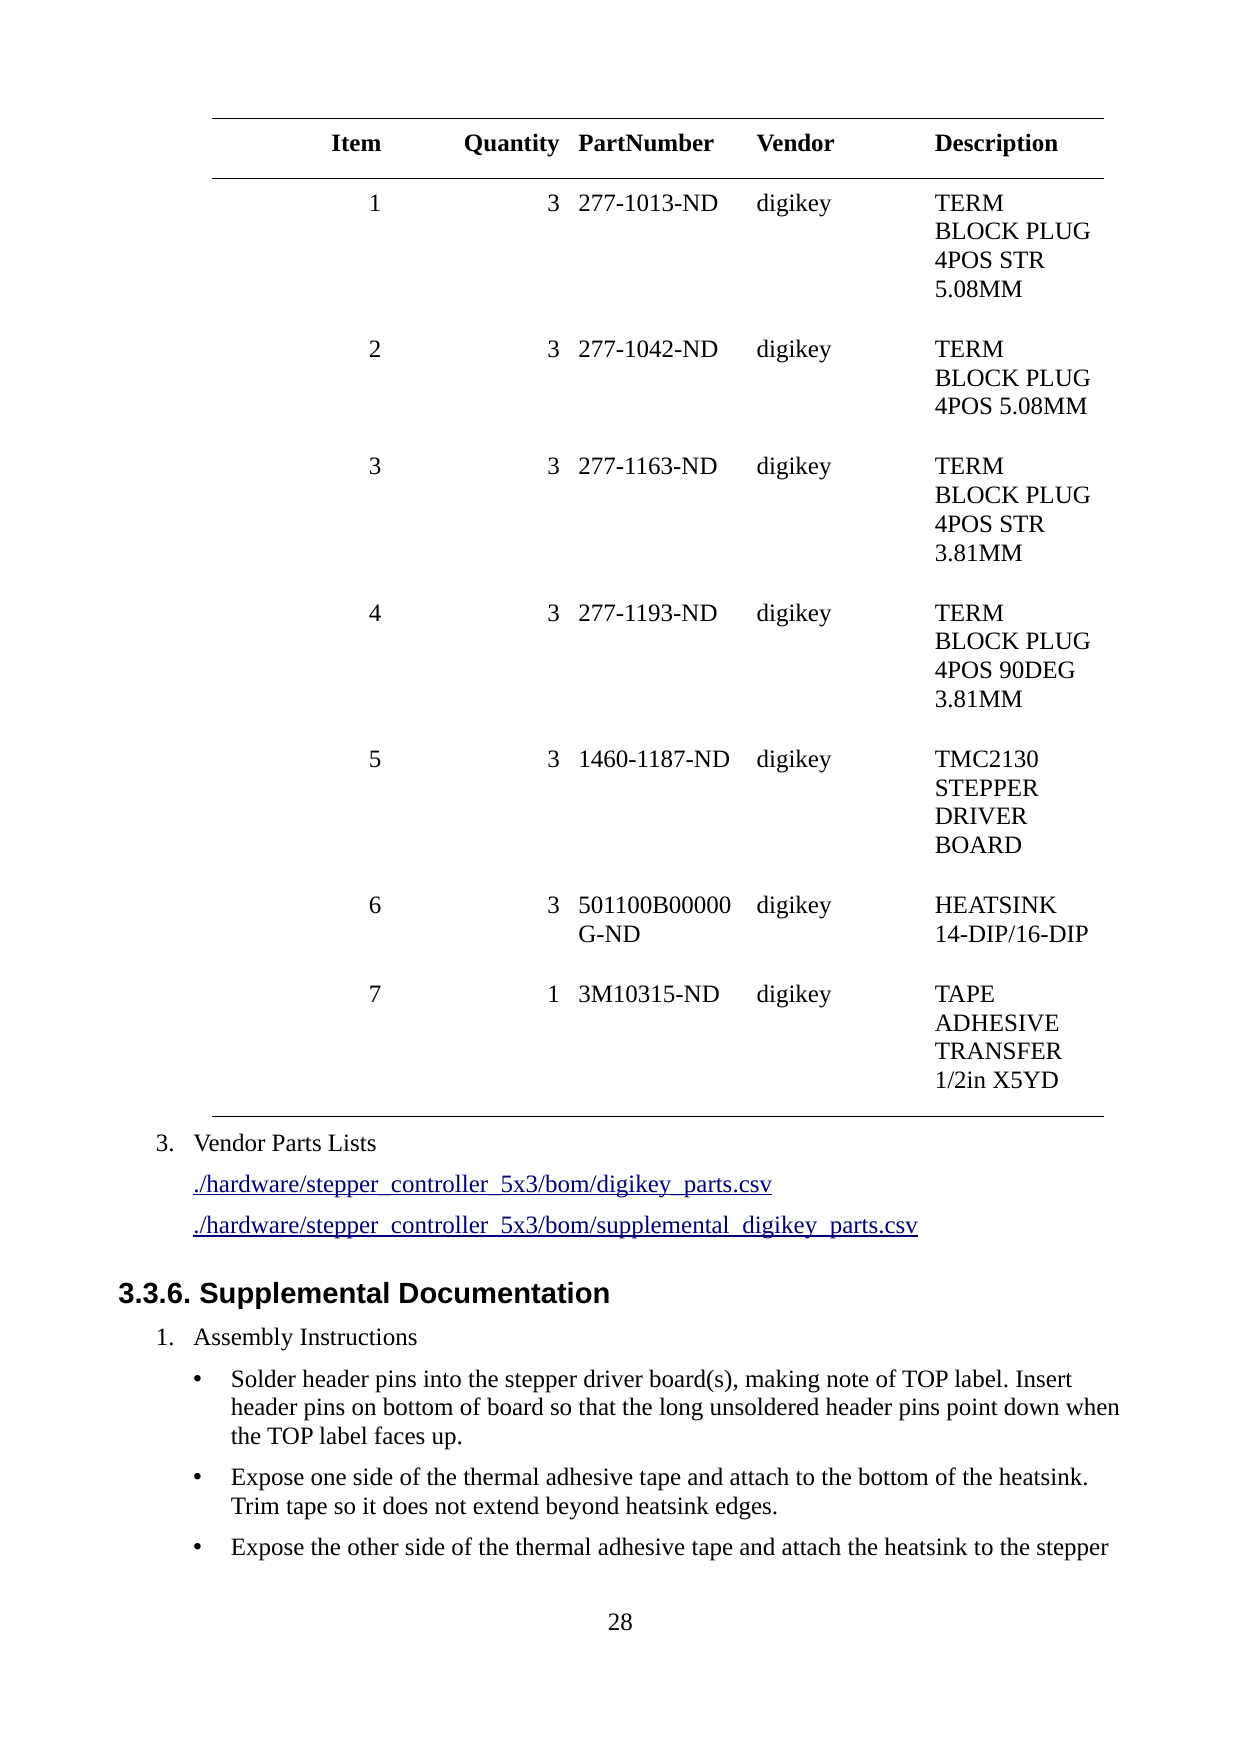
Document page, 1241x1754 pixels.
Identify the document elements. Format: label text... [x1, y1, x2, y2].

table_cell 1 [391, 970, 569, 1116]
list Solder header pins into the stepper driver board(s), making note of TOP label. Insert header pins on bottom of board so that the long unsoldered header pins point down when the TOP label faces up. [193, 1364, 1122, 1450]
table_cell TERM BLOCK PLUG 4POS 5.08MM [925, 325, 1103, 442]
table_cell 1460-1187-ND [569, 735, 747, 881]
table_cell digikey [747, 881, 925, 969]
table_cell 277-1013-ND [569, 179, 747, 324]
table_cell digikey [747, 442, 925, 588]
table_cell 5 [212, 735, 391, 881]
list ./hardware/stepper_controller_5x3/bom/supplemental_digikey_parts.csv [156, 1210, 1122, 1239]
table_cell HEATSINK 14-DIP/16-DIP [925, 881, 1103, 969]
table_cell 3 [391, 442, 569, 588]
table_cell 3 [391, 735, 569, 881]
table_cell digikey [747, 325, 925, 442]
table_cell 3 [391, 179, 569, 324]
table_header Quantity [391, 119, 569, 178]
table_cell 501100B00000G-ND [569, 881, 747, 969]
table_cell TERM BLOCK PLUG 4POS 90DEG 3.81MM [925, 588, 1103, 734]
table_cell 3 [391, 881, 569, 969]
table_cell 1 [212, 179, 391, 324]
table_cell 277-1193-ND [569, 588, 747, 734]
list ./hardware/stepper_controller_5x3/bom/digikey_parts.csv [156, 1169, 1122, 1198]
table_cell TMC2130 STEPPER DRIVER BOARD [925, 735, 1103, 881]
table_cell 2 [212, 325, 391, 442]
table_cell TAPE ADHESIVE TRANSFER 1/2in X5YD [925, 970, 1103, 1116]
table_header Item [212, 119, 391, 178]
list Expose one side of the thermal adhesive tape and attach to the bottom of the heatsink. Trim tape so it does not extend beyond heatsink edges. [193, 1462, 1122, 1520]
table_header PartNumber [569, 119, 747, 178]
list Expose the other side of the thermal adhesive tape and attach the heatsink to the stepper [193, 1532, 1122, 1561]
table_cell 7 [212, 970, 391, 1116]
table_cell 277-1042-ND [569, 325, 747, 442]
table_cell 3 [391, 325, 569, 442]
table_cell digikey [747, 179, 925, 324]
subtitle Supplemental Documentation [118, 1276, 1122, 1310]
table_cell 3M10315-ND [569, 970, 747, 1116]
table_cell 6 [212, 881, 391, 969]
table_header Description [925, 119, 1103, 178]
table_cell digikey [747, 735, 925, 881]
list Vendor Parts Lists [156, 1128, 1122, 1156]
table_cell 3 [212, 442, 391, 588]
table_cell digikey [747, 588, 925, 734]
list Assembly Instructions [156, 1322, 1122, 1351]
table_cell digikey [747, 970, 925, 1116]
table_cell 4 [212, 588, 391, 734]
table_cell TERM BLOCK PLUG 4POS STR 5.08MM [925, 179, 1103, 324]
table_header Vendor [747, 119, 925, 178]
table_cell 277-1163-ND [569, 442, 747, 588]
table_cell 3 [391, 588, 569, 734]
table_cell TERM BLOCK PLUG 4POS STR 3.81MM [925, 442, 1103, 588]
